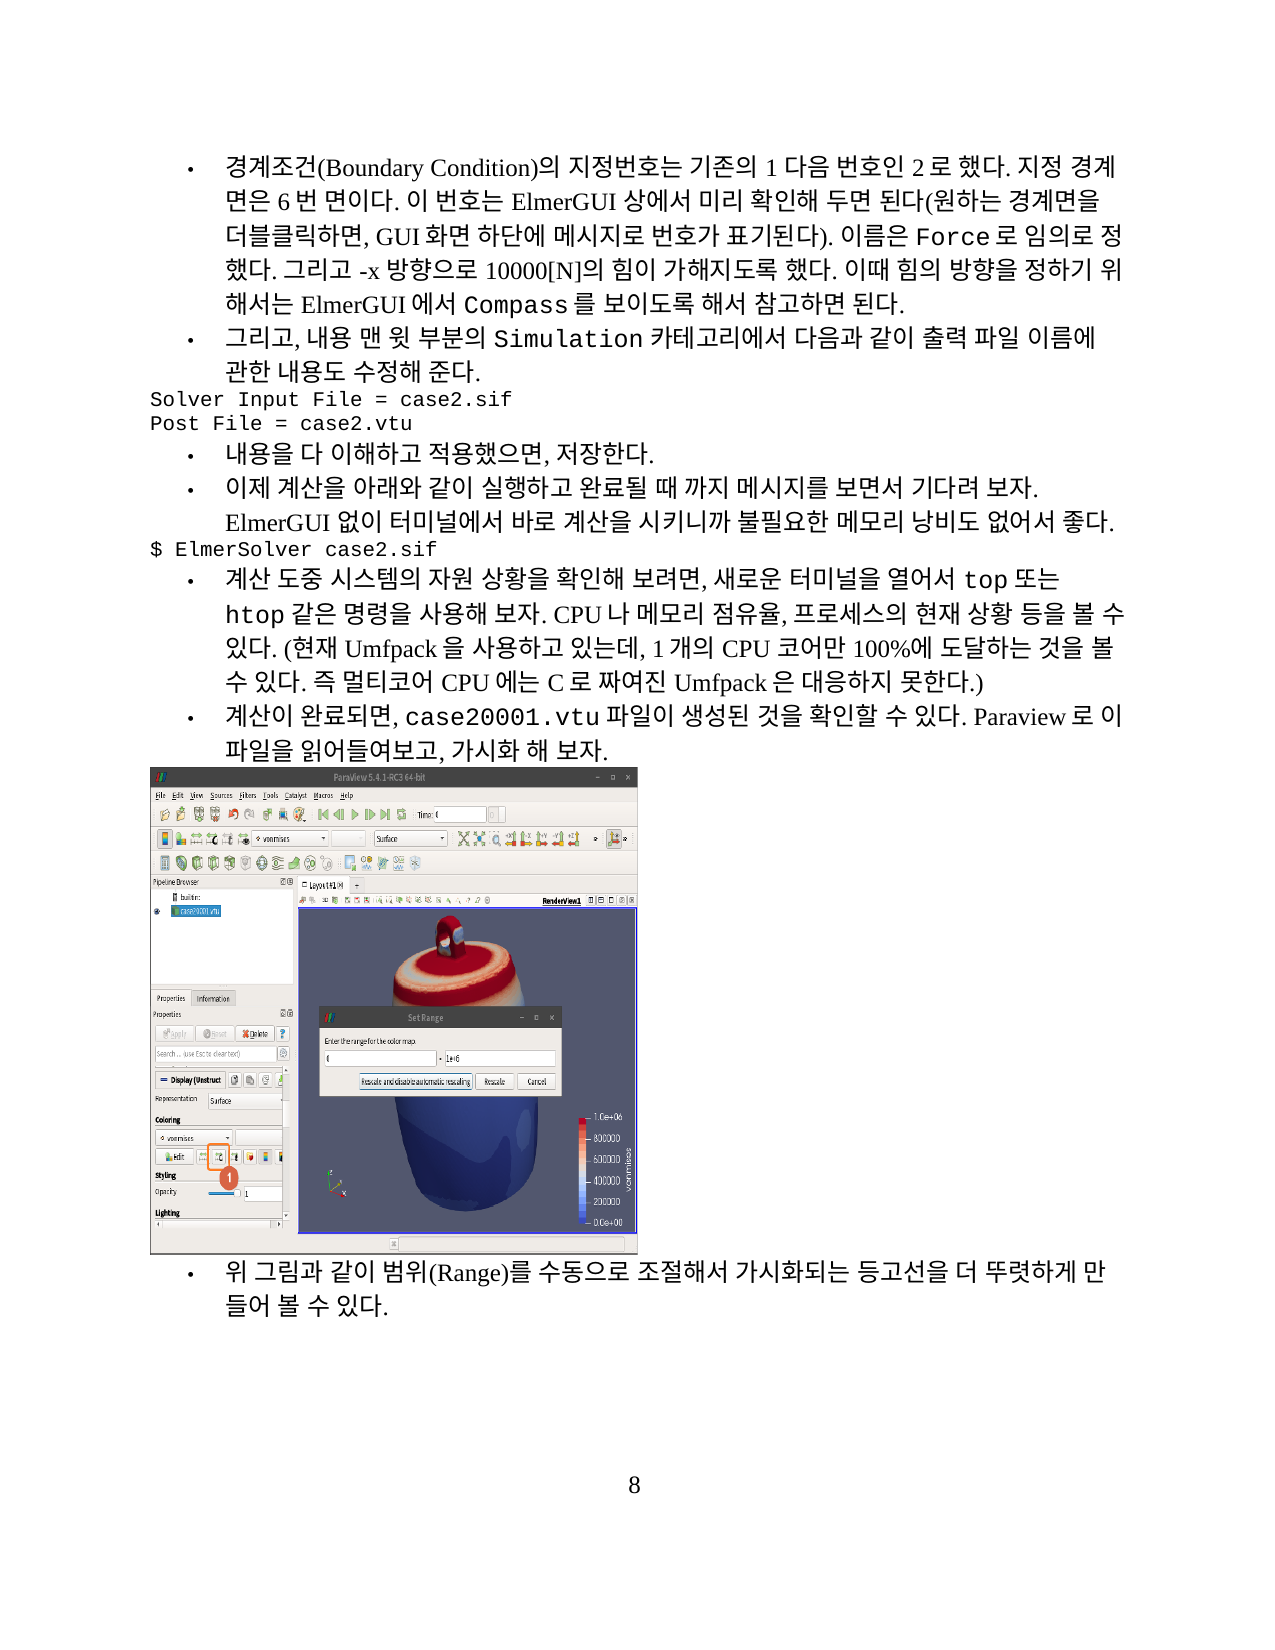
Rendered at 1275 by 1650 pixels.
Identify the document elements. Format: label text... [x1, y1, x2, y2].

list 계산이 완료되면, case20001.vtu 파일이 생성된 것을 확인할 수 있다. Paraview로 이 파일을 읽어들여보고, 가시화 해 보자. [187, 699, 1125, 767]
list 내용을 다 이해하고 적용했으면, 저장한다. [187, 436, 1125, 470]
text Post File = case2.vtu [150, 413, 1125, 436]
picture [150, 767, 638, 1255]
text Solver Input File = case2.sif [150, 389, 1125, 413]
list 경계조건(Boundary Condition)의 지정번호는 기존의 1 다음 번호인 2로 했다. 지정 경계면은 6번 면이다. 이 번호는 ElmerGUI 상에서 미리 확인해 두면 된다(원하는 경계면을 더블클릭하면, GUI화면 하단에 메시지로 번호가 표기된다). 이름은 Force로 임의로 정했다. 그리고 -x 방향으로 10000[N]의 힘이 가해지도록 했다. 이때 힘의 방향을 정하기 위해서는 ElmerGUI에서 Compass를 보이도록 해서 참고하면 된다. [187, 150, 1125, 321]
list 계산 도중 시스템의 자원 상황을 확인해 보려면, 새로운 터미널을 열어서 top 또는 htop 같은 명령을 사용해 보자. CPU나 메모리 점유율, 프로세스의 현재 상황 등을 볼 수 있다. (현재 Umfpack을 사용하고 있는데, 1개의 CPU 코어만 100%에 도달하는 것을 볼 수 있다. 즉 멀티코어 CPU에는 C로 짜여진 Umfpack은 대응하지 못한다.) [187, 562, 1125, 699]
list 이제 계산을 아래와 같이 실행하고 완료될 때 까지 메시지를 보면서 기다려 보자. ElmerGUI 없이 터미널에서 바로 계산을 시키니까 불필요한 메모리 낭비도 없어서 좋다. [187, 470, 1125, 538]
text $ ElmerSolver case2.sif [150, 538, 1125, 562]
list 위 그림과 같이 범위(Range)를 수동으로 조절해서 가시화되는 등고선을 더 뚜렷하게 만들어 볼 수 있다. [187, 1255, 1125, 1323]
list 그리고, 내용 맨 윗 부분의 Simulation 카테고리에서 다음과 같이 출력 파일 이름에 관한 내용도 수정해 준다. [187, 321, 1125, 389]
